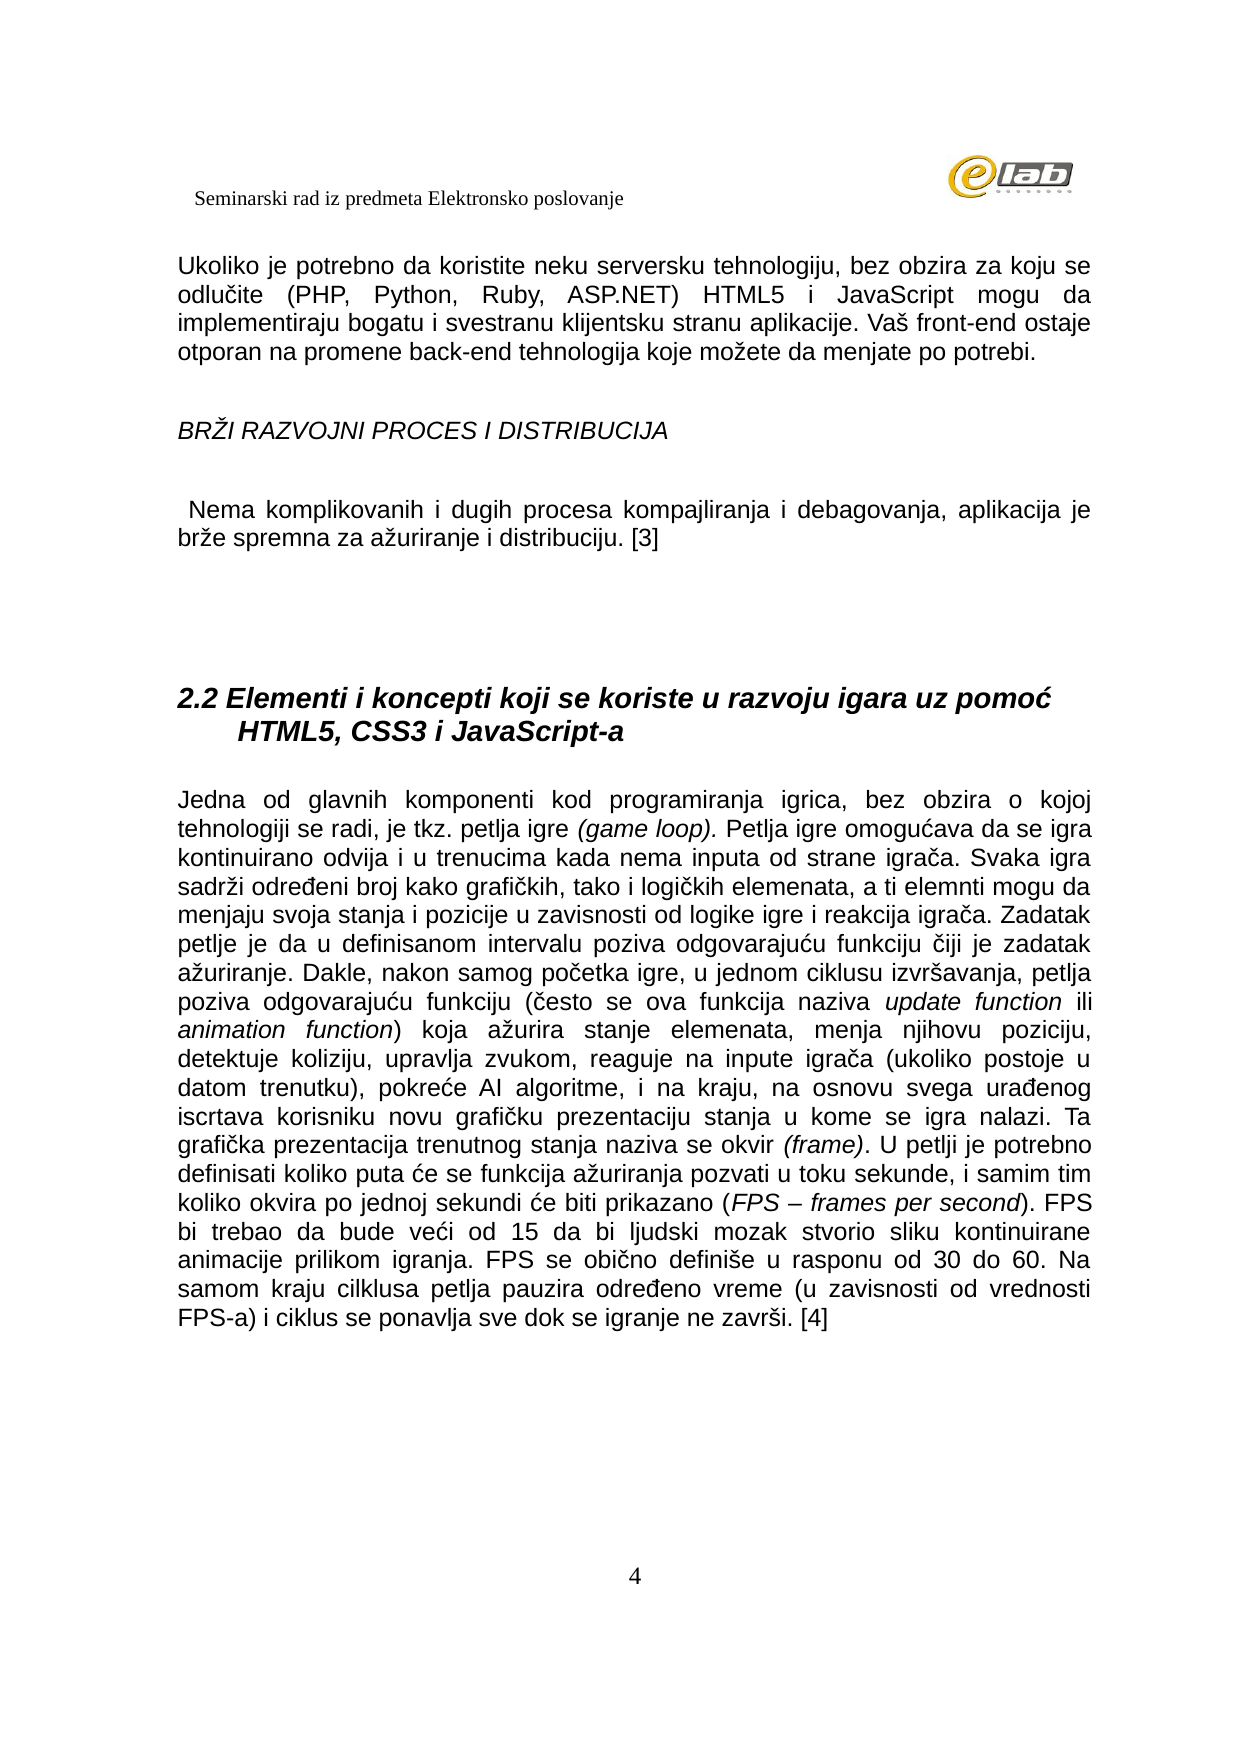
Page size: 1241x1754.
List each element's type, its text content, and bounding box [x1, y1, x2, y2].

text Nema komplikovanih i dugih procesa kompajliranja i debagovanja, aplikacija je brže spremna za ažuriranje i distribuciju. [3] [177, 495, 1093, 552]
text BRŽI RAZVOJNI PROCES I DISTRIBUCIJA [177, 416, 1093, 445]
subtitle 2.2 Elementi i koncepti koji se koriste u razvoju igara uz pomoć HTML5, CSS3 i JavaScript-a [177, 681, 1093, 748]
text Ukoliko je potrebno da koristite neku serversku tehnologiju, bez obzira za koju se odlučite (PHP, Python, Ruby, ASP.NET) HTML5 i JavaScript mogu da implementiraju bogatu i svestranu klijentsku stranu aplikacije. Vaš front-end ostaje otporan na promene back-end tehnologija koje možete da menjate po potrebi. [177, 251, 1093, 366]
picture [946, 155, 1074, 198]
text Jedna od glavnih komponenti kod programiranja igrica, bez obzira o kojoj tehnologiji se radi, je tkz. petlja igre (game loop). Petlja igre omogućava da se igra kontinuirano odvija i u trenucima kada nema inputa od strane igrača. Svaka igra sadrži određeni broj kako grafičkih, tako i logičkih elemenata, a ti elemnti mogu da menjaju svoja stanja i pozicije u zavisnosti od logike igre i reakcija igrača. Zadatak petlje je da u definisanom intervalu poziva odgovarajuću funkciju čiji je zadatak ažuriranje. Dakle, nakon samog početka igre, u jednom ciklusu izvršavanja, petlja poziva odgovarajuću funkciju (često se ova funkcija naziva update function ili animation function) koja ažurira stanje elemenata, menja njihovu poziciju, detektuje koliziju, upravlja zvukom, reaguje na inpute igrača (ukoliko postoje u datom trenutku), pokreće AI algoritme, i na kraju, na osnovu svega urađenog iscrtava korisniku novu grafičku prezentaciju stanja u kome se igra nalazi. Ta grafička prezentacija trenutnog stanja naziva se okvir (frame). U petlji je potrebno definisati koliko puta će se funkcija ažuriranja pozvati u toku sekunde, i samim tim koliko okvira po jednoj sekundi će biti prikazano (FPS – frames per second). FPS bi trebao da bude veći od 15 da bi ljudski mozak stvorio sliku kontinuirane animacije prilikom igranja. FPS se obično definiše u rasponu od 30 do 60. Na samom kraju cilklusa petlja pauzira određeno vreme (u zavisnosti od vrednosti FPS-a) i ciklus se ponavlja sve dok se igranje ne završi. [4] [177, 786, 1093, 1332]
